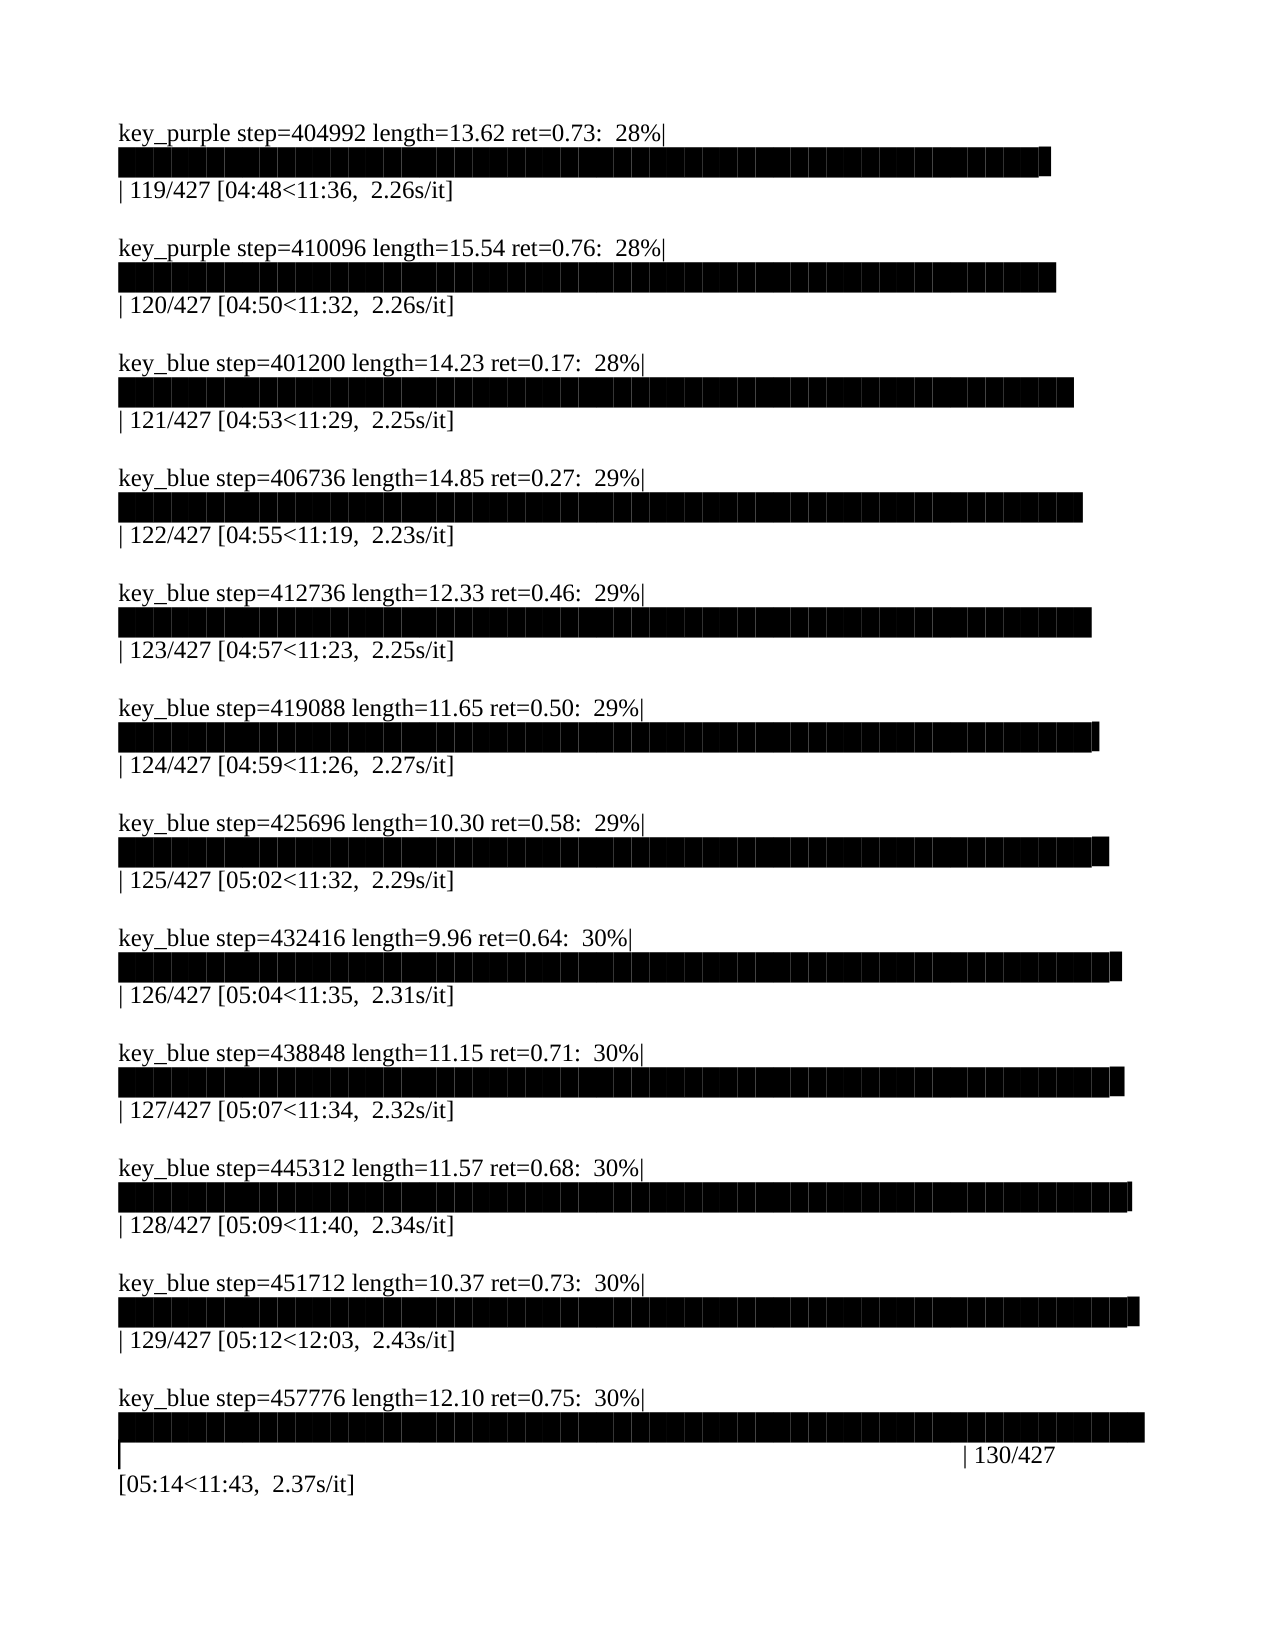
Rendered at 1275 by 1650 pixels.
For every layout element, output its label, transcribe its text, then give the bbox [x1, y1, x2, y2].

text key_blue step=412736 length=12.33 ret=0.46: 29%|███████████████████████████████████████████████████████ | 123/427 [04:57<11:23, 2.25s/it] [118, 578, 1157, 664]
text key_blue step=445312 length=11.57 ret=0.68: 30%|█████████████████████████████████████████████████████████▎ | 128/427 [05:09<11:40, 2.34s/it] [118, 1153, 1157, 1239]
text key_blue step=425696 length=10.30 ret=0.58: 29%|███████████████████████████████████████████████████████▉ | 125/427 [05:02<11:32, 2.29s/it] [118, 808, 1157, 894]
text key_blue step=406736 length=14.85 ret=0.27: 29%|██████████████████████████████████████████████████████▌ | 122/427 [04:55<11:19, 2.23s/it] [118, 463, 1157, 549]
text key_blue step=419088 length=11.65 ret=0.50: 29%|███████████████████████████████████████████████████████▍ | 124/427 [04:59<11:26, 2.27s/it] [118, 693, 1157, 779]
text key_blue step=451712 length=10.37 ret=0.73: 30%|█████████████████████████████████████████████████████████▋ | 129/427 [05:12<12:03, 2.43s/it] [118, 1268, 1157, 1354]
text key_blue step=401200 length=14.23 ret=0.17: 28%|██████████████████████████████████████████████████████ | 121/427 [04:53<11:29, 2.25s/it] [118, 348, 1157, 434]
text key_blue step=457776 length=12.10 ret=0.75: 30%|██████████████████████████████████████████████████████████▏ | 130/427 [05:14<11:43, 2.37s/it] [118, 1383, 1157, 1498]
text key_blue step=432416 length=9.96 ret=0.64: 30%|████████████████████████████████████████████████████████▋ | 126/427 [05:04<11:35, 2.31s/it] [118, 923, 1157, 1009]
text key_blue step=438848 length=11.15 ret=0.71: 30%|████████████████████████████████████████████████████████▊ | 127/427 [05:07<11:34, 2.32s/it] [118, 1038, 1157, 1124]
text key_purple step=410096 length=15.54 ret=0.76: 28%|█████████████████████████████████████████████████████ | 120/427 [04:50<11:32, 2.26s/it] [118, 233, 1157, 319]
text key_purple step=404992 length=13.62 ret=0.73: 28%|████████████████████████████████████████████████████▋ | 119/427 [04:48<11:36, 2.26s/it] [118, 118, 1157, 204]
